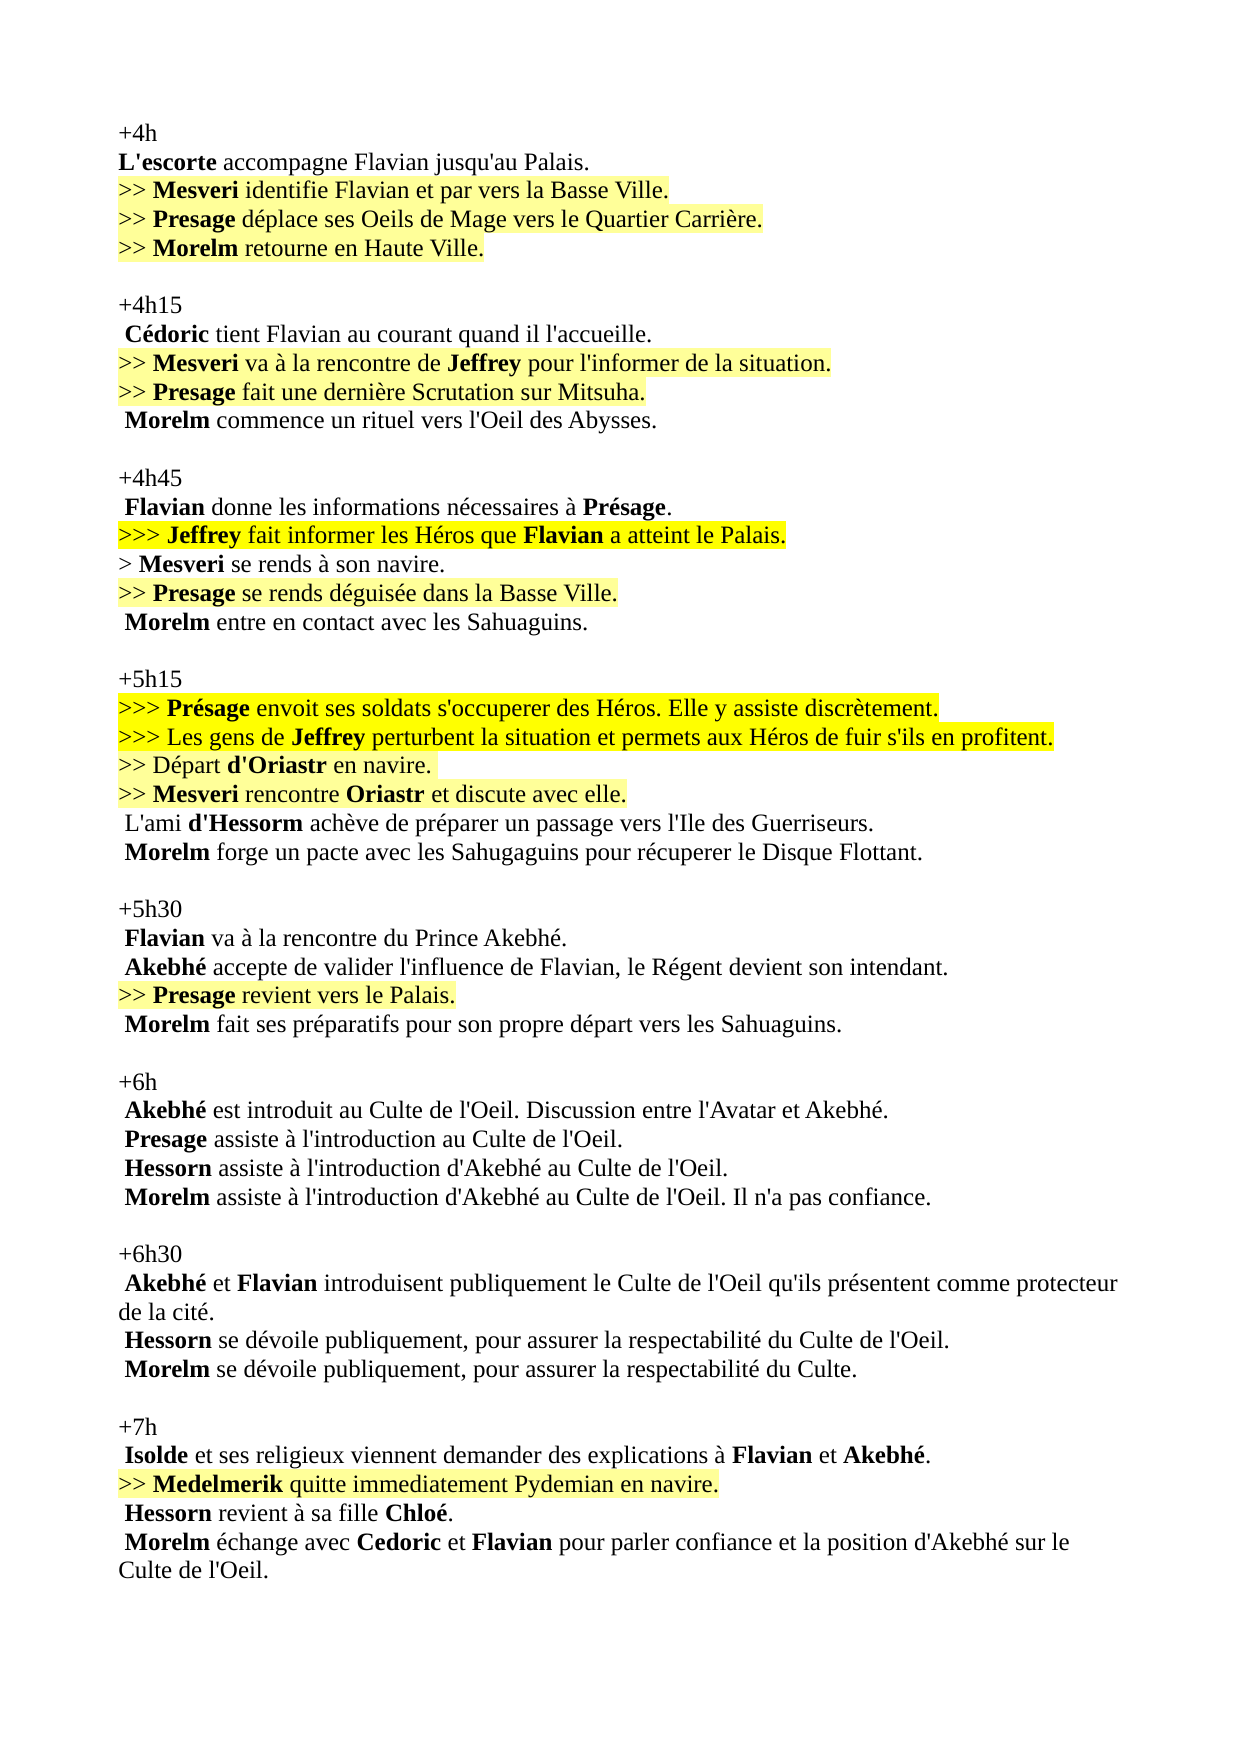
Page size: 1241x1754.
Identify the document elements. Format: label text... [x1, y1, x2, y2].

text Hessorn se dévoile publiquement, pour assurer la respectabilité du Culte de l'Oeil. [118, 1326, 1122, 1354]
text >>> Les gens de Jeffrey perturbent la situation et permets aux Héros de fuir s'ils en profitent. [118, 722, 1122, 751]
text +5h15 [118, 664, 1122, 693]
text Morelm entre en contact avec les Sahuaguins. [118, 607, 1122, 636]
text +4h15 [118, 291, 1122, 319]
text +5h30 [118, 894, 1122, 923]
text Morelm forge un pacte avec les Sahugaguins pour récuperer le Disque Flottant. [118, 837, 1122, 866]
text >> Départ d'Oriastr en navire. [118, 751, 1122, 779]
text Akebhé et Flavian introduisent publiquement le Culte de l'Oeil qu'ils présentent comme protecteur de la cité. [118, 1268, 1122, 1326]
text >>> Jeffrey fait informer les Héros que Flavian a atteint le Palais. [118, 521, 1122, 549]
text L'ami d'Hessorm achève de préparer un passage vers l'Ile des Guerriseurs. [118, 808, 1122, 837]
text >> Presage revient vers le Palais. [118, 981, 1122, 1009]
text Hessorn assiste à l'introduction d'Akebhé au Culte de l'Oeil. [118, 1153, 1122, 1182]
text Morelm commence un rituel vers l'Oeil des Abysses. [118, 406, 1122, 434]
text +7h [118, 1412, 1122, 1441]
text Cédoric tient Flavian au courant quand il l'accueille. [118, 319, 1122, 348]
text Flavian va à la rencontre du Prince Akebhé. [118, 923, 1122, 952]
text Morelm assiste à l'introduction d'Akebhé au Culte de l'Oeil. Il n'a pas confiance. [118, 1182, 1122, 1211]
text Hessorn revient à sa fille Chloé. [118, 1498, 1122, 1527]
text +4h [118, 118, 1122, 147]
text >> Mesveri identifie Flavian et par vers la Basse Ville. [118, 176, 1122, 204]
text Presage assiste à l'introduction au Culte de l'Oeil. [118, 1124, 1122, 1153]
text >> Morelm retourne en Haute Ville. [118, 233, 1122, 262]
text L'escorte accompagne Flavian jusqu'au Palais. [118, 147, 1122, 176]
text >> Mesveri rencontre Oriastr et discute avec elle. [118, 779, 1122, 808]
text >> Presage se rends déguisée dans la Basse Ville. [118, 578, 1122, 607]
text >>> Présage envoit ses soldats s'occuperer des Héros. Elle y assiste discrètement. [118, 693, 1122, 722]
text >> Presage déplace ses Oeils de Mage vers le Quartier Carrière. [118, 204, 1122, 233]
text > Mesveri se rends à son navire. [118, 549, 1122, 578]
text Akebhé accepte de valider l'influence de Flavian, le Régent devient son intendant. [118, 952, 1122, 981]
text +6h30 [118, 1239, 1122, 1268]
text >> Mesveri va à la rencontre de Jeffrey pour l'informer de la situation. [118, 348, 1122, 377]
text >> Presage fait une dernière Scrutation sur Mitsuha. [118, 377, 1122, 406]
text +6h [118, 1067, 1122, 1096]
text >> Medelmerik quitte immediatement Pydemian en navire. [118, 1469, 1122, 1498]
text Morelm échange avec Cedoric et Flavian pour parler confiance et la position d'Akebhé sur le Culte de l'Oeil. [118, 1527, 1122, 1584]
text Flavian donne les informations nécessaires à Présage. [118, 492, 1122, 521]
text +4h45 [118, 463, 1122, 492]
text Morelm fait ses préparatifs pour son propre départ vers les Sahuaguins. [118, 1009, 1122, 1038]
text Isolde et ses religieux viennent demander des explications à Flavian et Akebhé. [118, 1441, 1122, 1469]
text Morelm se dévoile publiquement, pour assurer la respectabilité du Culte. [118, 1354, 1122, 1383]
text Akebhé est introduit au Culte de l'Oeil. Discussion entre l'Avatar et Akebhé. [118, 1096, 1122, 1124]
